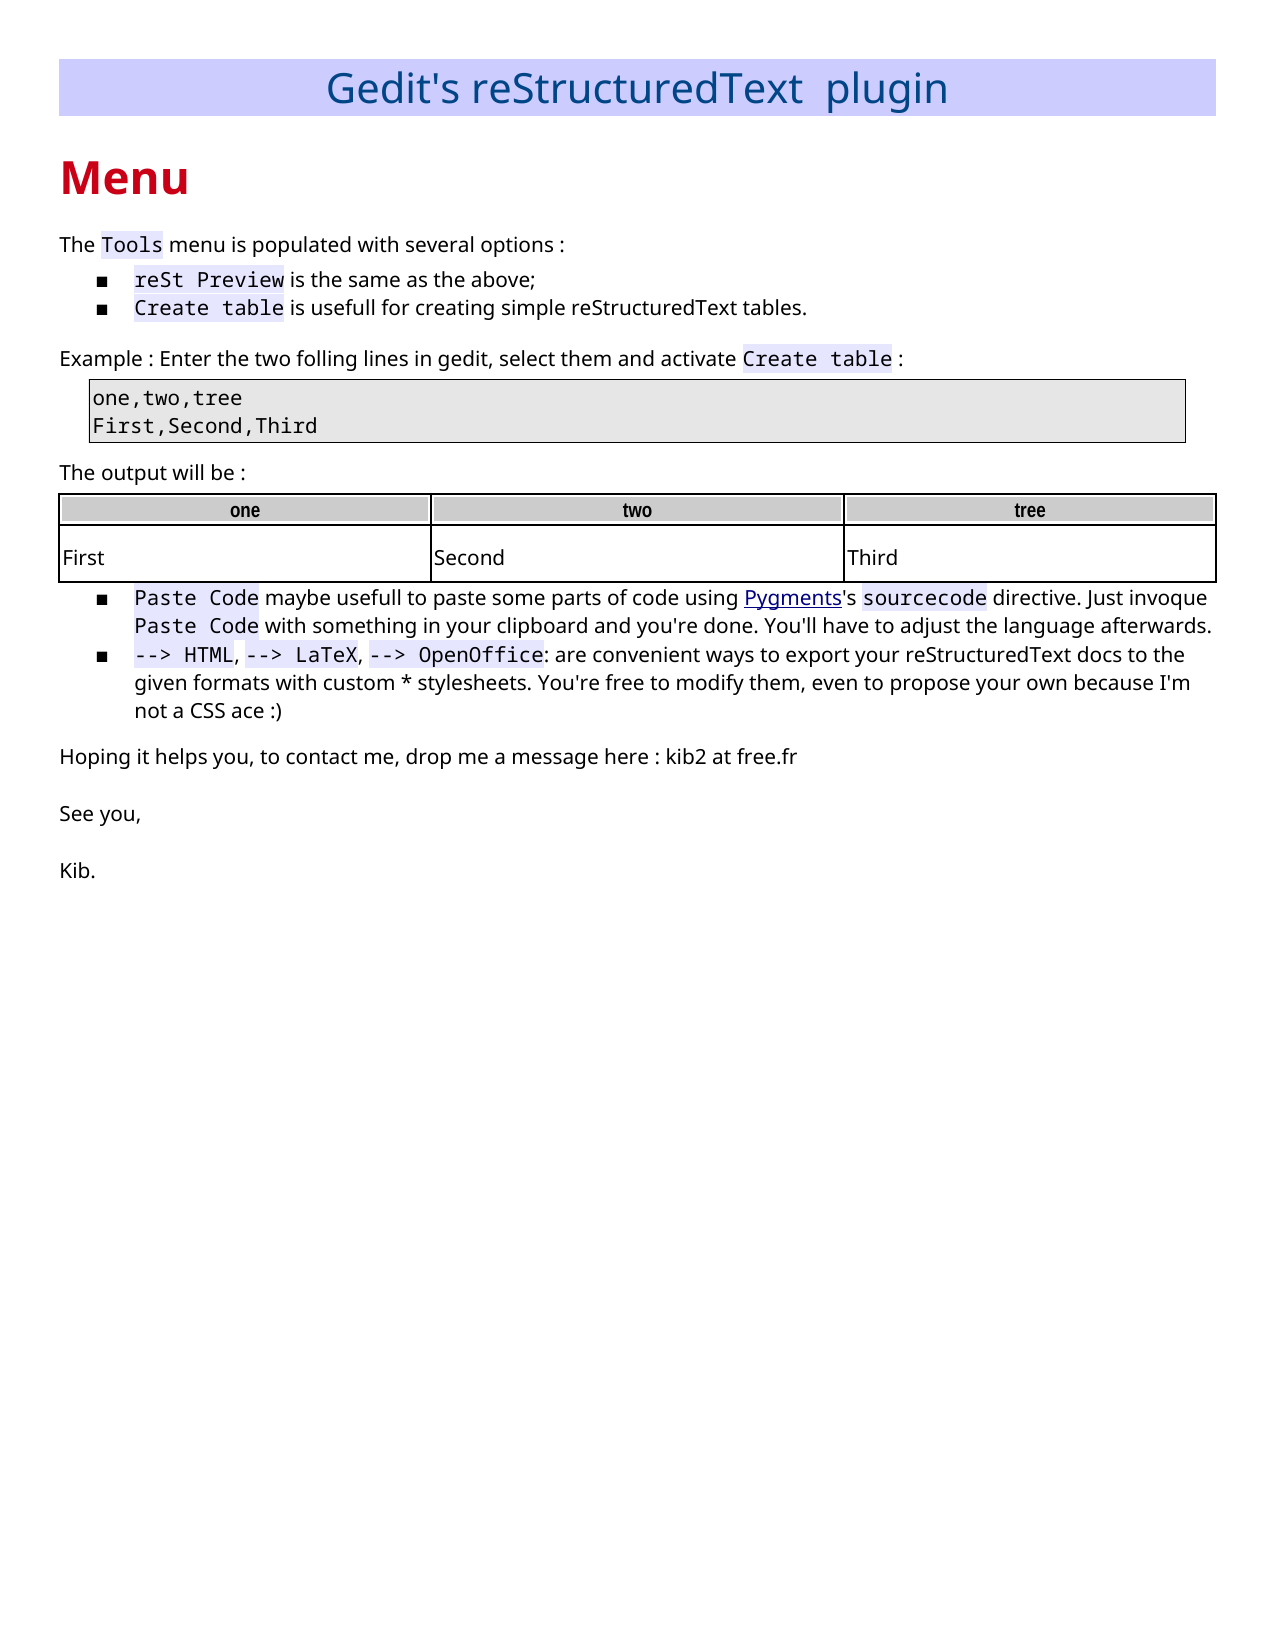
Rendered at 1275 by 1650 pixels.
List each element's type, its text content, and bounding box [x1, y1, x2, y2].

subtitle Menu [59, 145, 1216, 208]
table_cell Third [845, 526, 1215, 581]
text one,two,tree First,Second,Third [90, 380, 1185, 442]
table_cell First [60, 526, 430, 581]
text See you, [59, 777, 1216, 828]
list --> HTML, --> LaTeX, --> OpenOffice: are convenient ways to export your reStructuredText docs to the given formats with custom * stylesheets. You're free to modify them, even to propose your own because I'm not a CSS ace :) [97, 640, 1216, 725]
table_header tree [845, 495, 1215, 524]
text The output will be : [59, 443, 1216, 487]
text Example : Enter the two folling lines in gedit, select them and activate Create table : [59, 322, 1216, 373]
text Hoping it helps you, to contact me, drop me a message here : kib2 at free.fr [59, 725, 1216, 771]
table_header one [60, 495, 430, 524]
list Create table is usefull for creating simple reStructuredText tables. [97, 293, 1216, 322]
text The Tools menu is populated with several options : [59, 220, 1216, 259]
list Paste Code maybe usefull to paste some parts of code using Pygments's sourcecode directive. Just invoque Paste Code with something in your clipboard and you're done. You'll have to adjust the language afterwards. [259, 583, 1216, 640]
list reSt Preview is the same as the above; [97, 265, 134, 293]
table_cell Second [432, 526, 843, 581]
table_header two [432, 495, 843, 524]
list reSt Preview is the same as the above; [284, 265, 1216, 293]
text Kib. [59, 834, 1216, 885]
